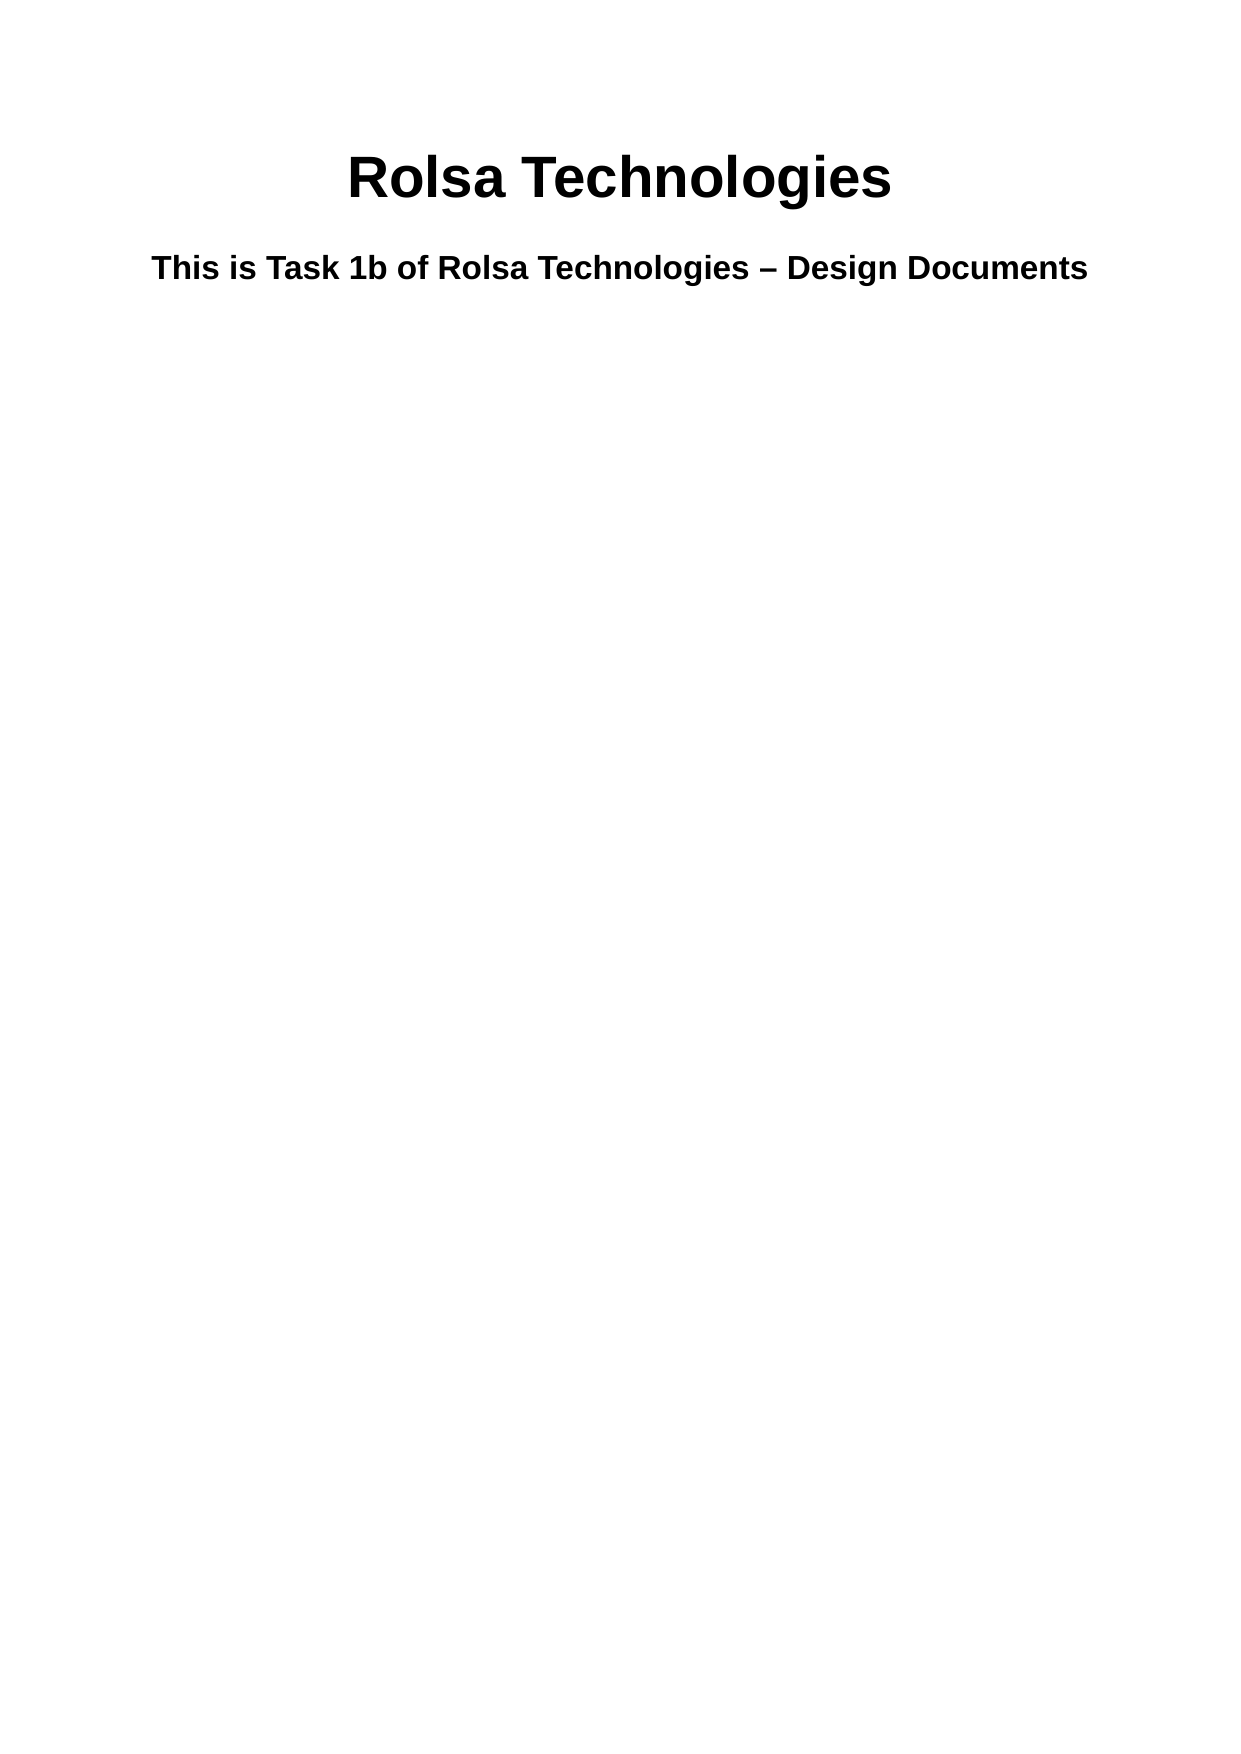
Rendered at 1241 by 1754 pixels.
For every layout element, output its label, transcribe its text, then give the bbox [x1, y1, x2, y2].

title Rolsa Technologies [118, 143, 1122, 210]
subtitle This is Task 1b of Rolsa Technologies – Design Documents [118, 248, 1122, 286]
